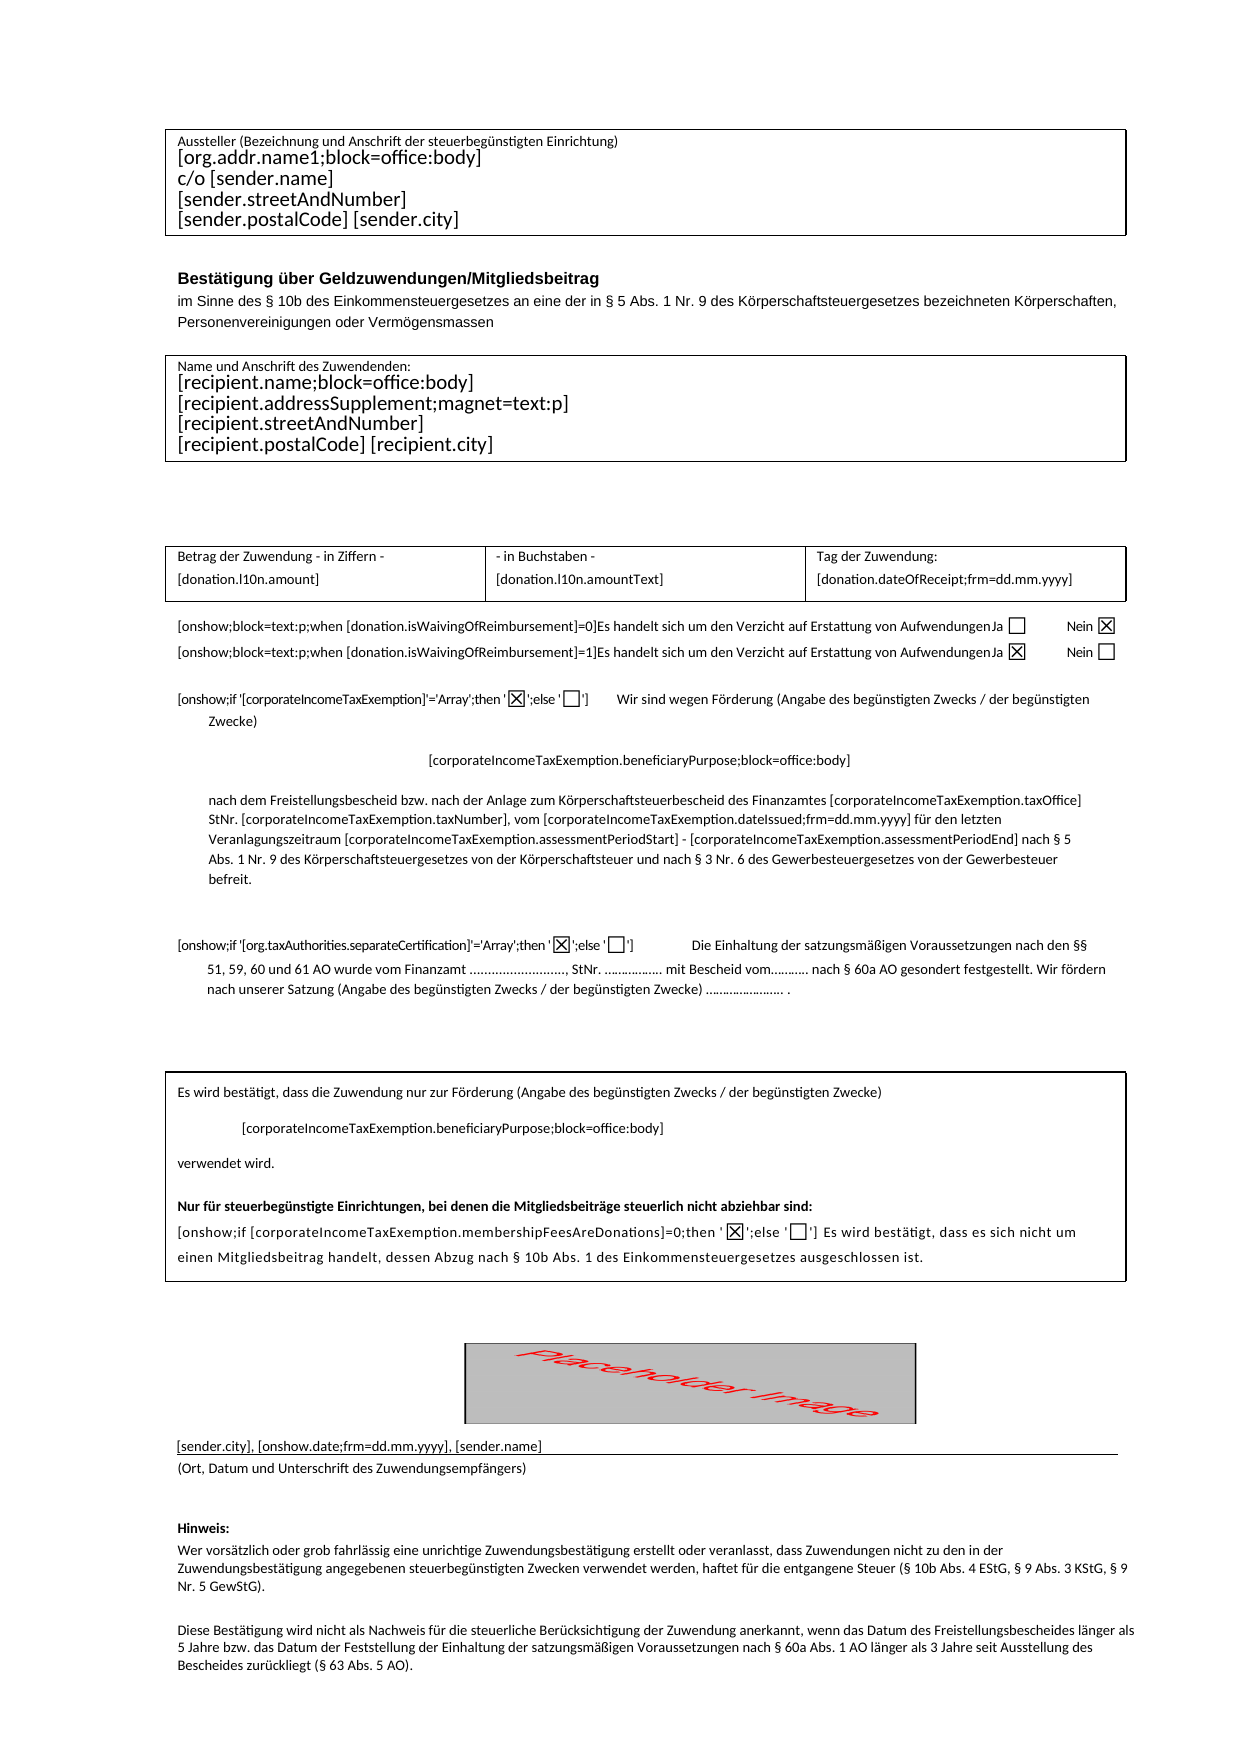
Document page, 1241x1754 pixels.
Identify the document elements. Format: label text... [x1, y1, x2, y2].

text [onshow;if '[org.taxAuthorities.separateCertification]'='Array';then '☒';else '☐'] Die Einhaltung der satzungsmäßigen Voraussetzungen nach den §§ 51, 59, 60 und 61 AO wurde vom Finanzamt .........................., StNr. …………….. mit Bescheid vom……….. nach § 60a AO gesondert festgestellt. Wir fördern nach unserer Satzung (Angabe des begünstigten Zwecks / der begünstigten Zwecke) ………………….. . [177, 929, 1107, 998]
text im Sinne des § 10b des Einkommensteuergesetzes an eine der in § 5 Abs. 1 Nr. 9 des Körperschaftsteuergesetzes bezeichneten Körperschaften, Personenvereinigungen oder Vermögensmassen [177, 293, 1123, 330]
text Hinweis: [177, 1519, 1136, 1537]
text [onshow;if '[corporateIncomeTaxExemption]'='Array';then '☒';else '☐'] Wir sind wegen Förderung (Angabe des begünstigten Zwecks / der begünstigten Zwecke) [177, 686, 1098, 731]
text [corporateIncomeTaxExemption.beneficiaryPurpose;block=office:body] [177, 1119, 1125, 1137]
text [recipient.streetAndNumber] [177, 414, 1125, 435]
text nach dem Freistellungsbescheid bzw. nach der Anlage zum Körperschaftsteuerbescheid des Finanzamtes [corporateIncomeTaxExemption.taxOffice] StNr. [corporateIncomeTaxExemption.taxNumber], vom [corporateIncomeTaxExemption.dateIssued;frm=dd.mm.yyyy] für den letzten Veranlagungszeitraum [corporateIncomeTaxExemption.assessmentPeriodStart] - [corporateIncomeTaxExemption.assessmentPeriodEnd] nach § 5 Abs. 1 Nr. 9 des Körperschaftsteuergesetzes von der Körperschaftsteuer und nach § 3 Nr. 6 des Gewerbesteuergesetzes von der Gewerbesteuer befreit. [177, 791, 1098, 888]
text Name und Anschrift des Zuwendenden: [177, 357, 1125, 373]
text Betrag der Zuwendung - in Ziffern [177, 547, 485, 565]
text [org.addr.name1;block=office:body] [167, 148, 1125, 169]
text Es wird bestätigt, dass die Zuwendung nur zur Förderung (Angabe des begünstigten Zwecks / der begünstigten Zwecke) [177, 1083, 1125, 1101]
text (Ort, Datum und Unterschrift des Zuwendungsempfängers) [177, 1460, 1136, 1478]
text [recipient.postalCode] [recipient.city] [177, 435, 1125, 456]
text [donation.dateOfReceipt;frm=dd.mm.yyyy] [806, 569, 1125, 588]
text [corporateIncomeTaxExemption.beneficiaryPurpose;block=office:body] [177, 751, 1098, 769]
picture [464, 1343, 917, 1424]
text - Tag der Zuwendung: [806, 547, 1125, 565]
text [onshow;if [corporateIncomeTaxExemption.membershipFeesAreDonations]=0;then '☒';else '☐'] Es wird bestätigt, dass es sich nicht um einen Mitgliedsbeitrag handelt, dessen Abzug nach § 10b Abs. 1 des Einkommensteuergesetzes ausgeschlossen ist. [177, 1216, 1083, 1266]
text [onshow;block=text:p;when [donation.isWaivingOfReimbursement]=1]Es handelt sich um den Verzicht auf Erstattung von Aufwendungen Ja ☒ Nein ☐ [177, 640, 1136, 662]
text Nur für steuerbegünstigte Einrichtungen, bei denen die Mitgliedsbeiträge steuerlich nicht abziehbar sind: [177, 1197, 1125, 1215]
text verwendet wird. [177, 1155, 1125, 1172]
text c/o [sender.name] [167, 169, 1125, 189]
text [sender.postalCode] [sender.city] [167, 210, 1125, 231]
text - - in Buchstaben [486, 547, 805, 565]
text [sender.city], [onshow.date;frm=dd.mm.yyyy], [sender.name] [167, 1435, 1134, 1456]
text Diese Bestätigung wird nicht als Nachweis für die steuerliche Berücksichtigung der Zuwendung anerkannt, wenn das Datum des Freistellungsbescheides länger als 5 Jahre bzw. das Datum der Feststellung der Einhaltung der satzungsmäßigen Voraussetzungen nach § 60a Abs. 1 AO länger als 3 Jahre seit Ausstellung des Bescheides zurückliegt (§ 63 Abs. 5 AO). [177, 1621, 1136, 1674]
text [sender.streetAndNumber] [167, 189, 1125, 210]
text [donation.l10n.amount] [177, 569, 485, 588]
text [recipient.addressSupplement;magnet=text:p] [177, 394, 1125, 414]
text Wer vorsätzlich oder grob fahrlässig eine unrichtige Zuwendungsbestätigung erstellt oder veranlasst, dass Zuwendungen nicht zu den in der Zuwendungsbestätigung angegebenen steuerbegünstigten Zwecken verwendet werden, haftet für die entgangene Steuer (§ 10b Abs. 4 EStG, § 9 Abs. 3 KStG, § 9 Nr. 5 GewStG). [177, 1541, 1136, 1595]
text Bestätigung über Geldzuwendungen/Mitgliedsbeitrag [177, 268, 1136, 288]
text [recipient.name;block=office:body] [177, 373, 1125, 394]
text Aussteller (Bezeichnung und Anschrift der steuerbegünstigten Einrichtung) [177, 132, 1125, 148]
text [donation.l10n.amountText] [486, 569, 805, 588]
text [onshow;block=text:p;when [donation.isWaivingOfReimbursement]=0]Es handelt sich um den Verzicht auf Erstattung von Aufwendungen Ja ☐ Nein ☒ [177, 613, 1136, 636]
